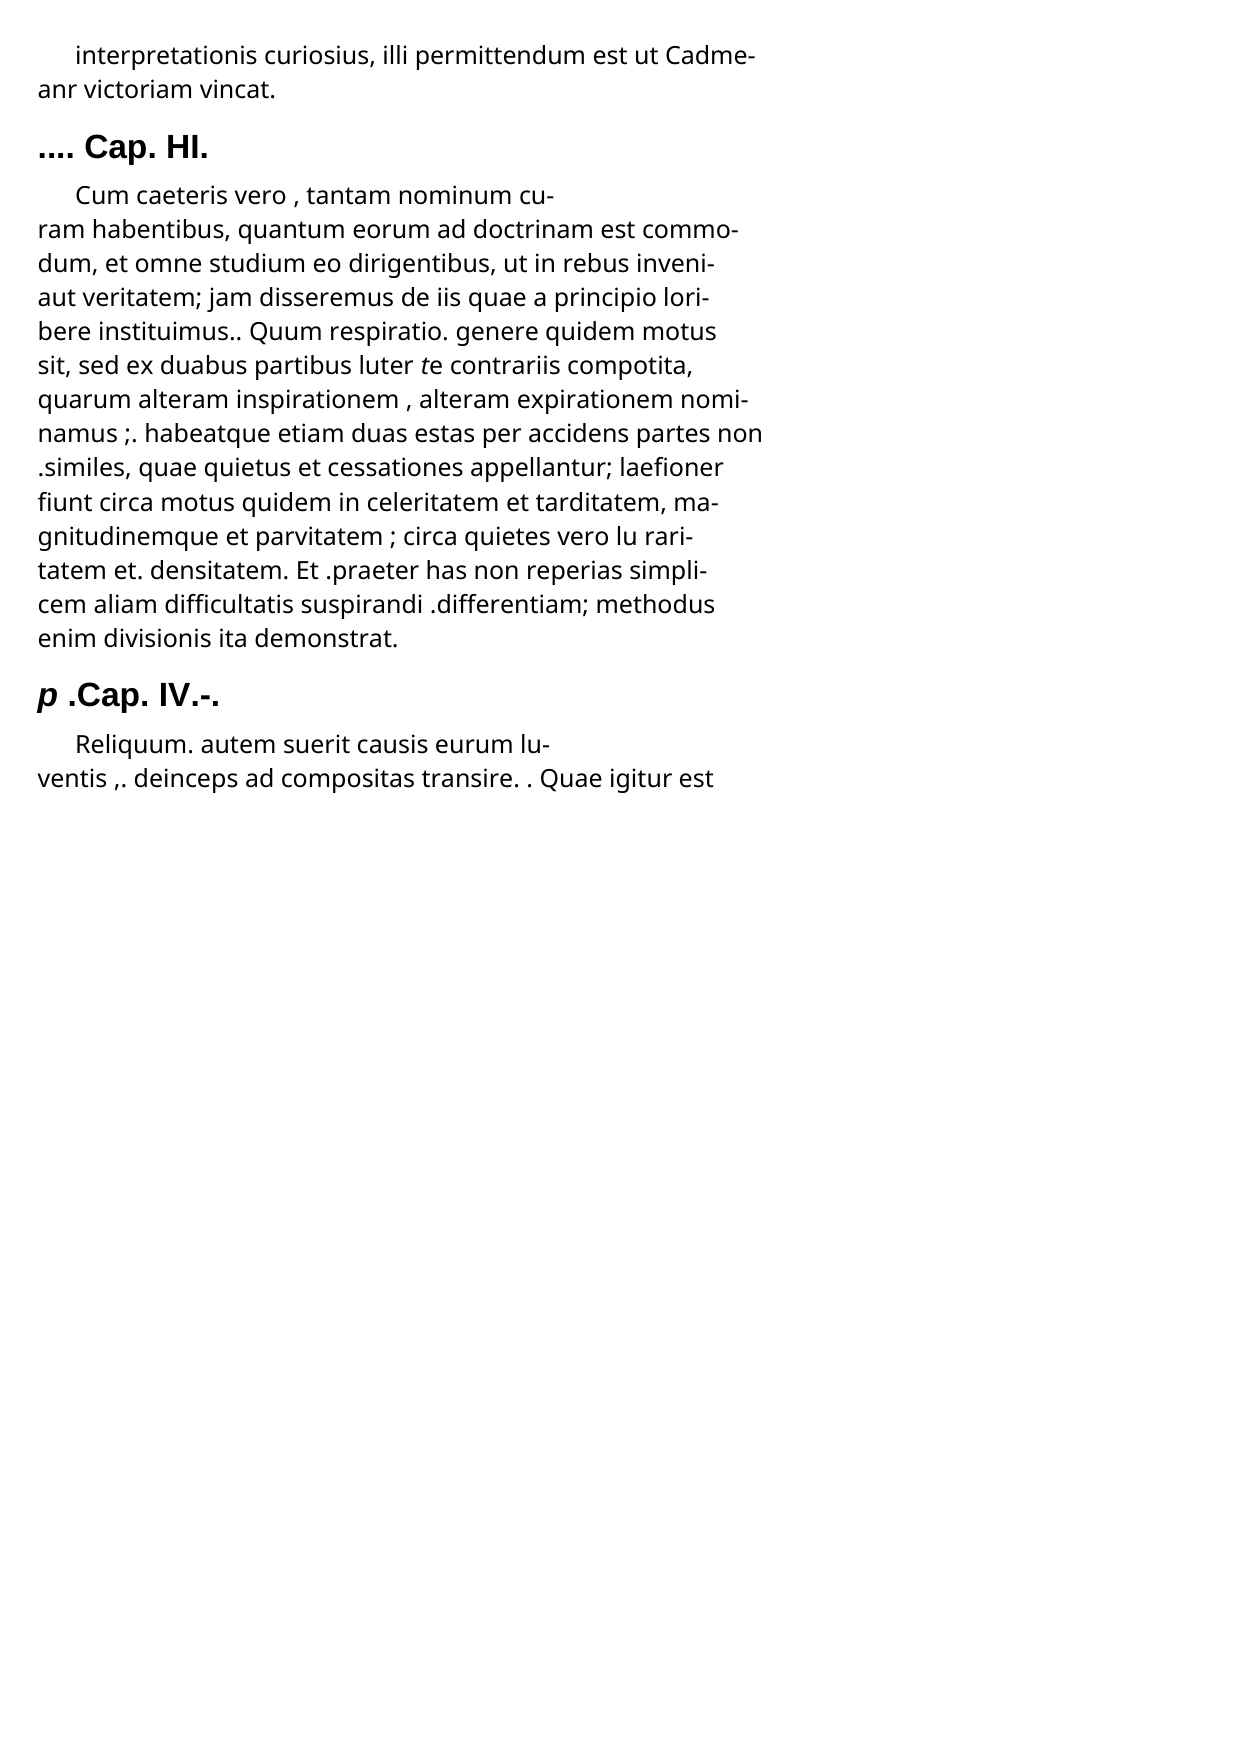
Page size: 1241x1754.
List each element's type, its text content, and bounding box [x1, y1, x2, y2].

subtitle .... Cap. HI. [37, 126, 1203, 165]
text interpretationis curiosius, illi permittendum est ut Cadme- anr victoriam vincat. [37, 37, 1203, 106]
text Reliquum. autem suerit causis eurum lu- ventis ,. deinceps ad compositas transire. . Quae igitur est [37, 726, 1203, 794]
text Cum caeteris vero , tantam nominum cu- ram habentibus, quantum eorum ad doctrinam est commo- dum, et omne studium eo dirigentibus, ut in rebus inveni- aut veritatem; jam disseremus de iis quae a principio lori- bere instituimus.. Quum respiratio. genere quidem motus sit, sed ex duabus partibus luter te contrariis compotita, quarum alteram inspirationem , alteram expirationem nomi- namus ;. habeatque etiam duas estas per accidens partes non .similes, quae quietus et cessationes appellantur; laefioner fiunt circa motus quidem in celeritatem et tarditatem, ma- gnitudinemque et parvitatem ; circa quietes vero lu rari- tatem et. densitatem. Et .praeter has non reperias simpli- cem aliam difficultatis suspirandi .differentiam; methodus enim divisionis ita demonstrat. [37, 178, 1203, 654]
subtitle p .Cap. IV.-. [37, 675, 1203, 714]
